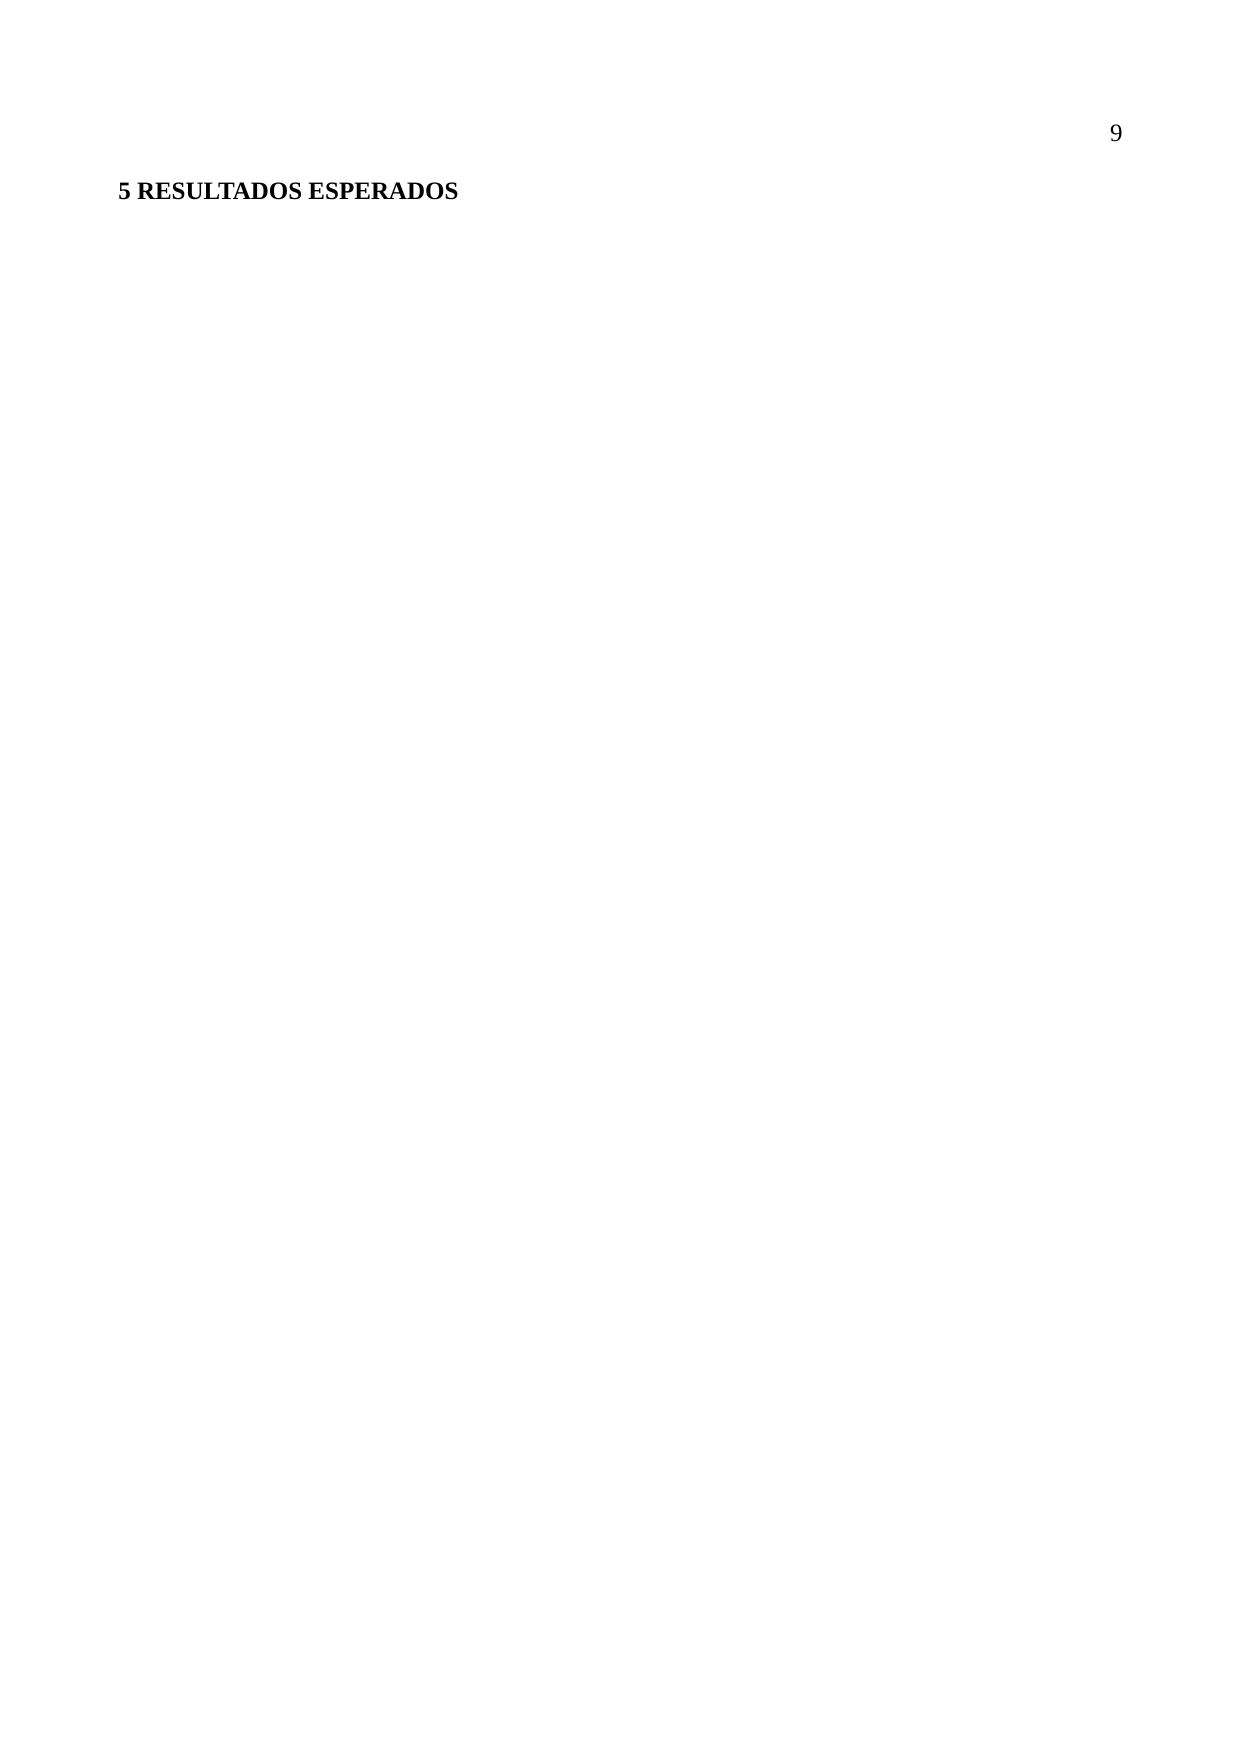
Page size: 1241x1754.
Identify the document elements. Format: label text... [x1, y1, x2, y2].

subtitle Resultados esperados [118, 176, 1122, 205]
